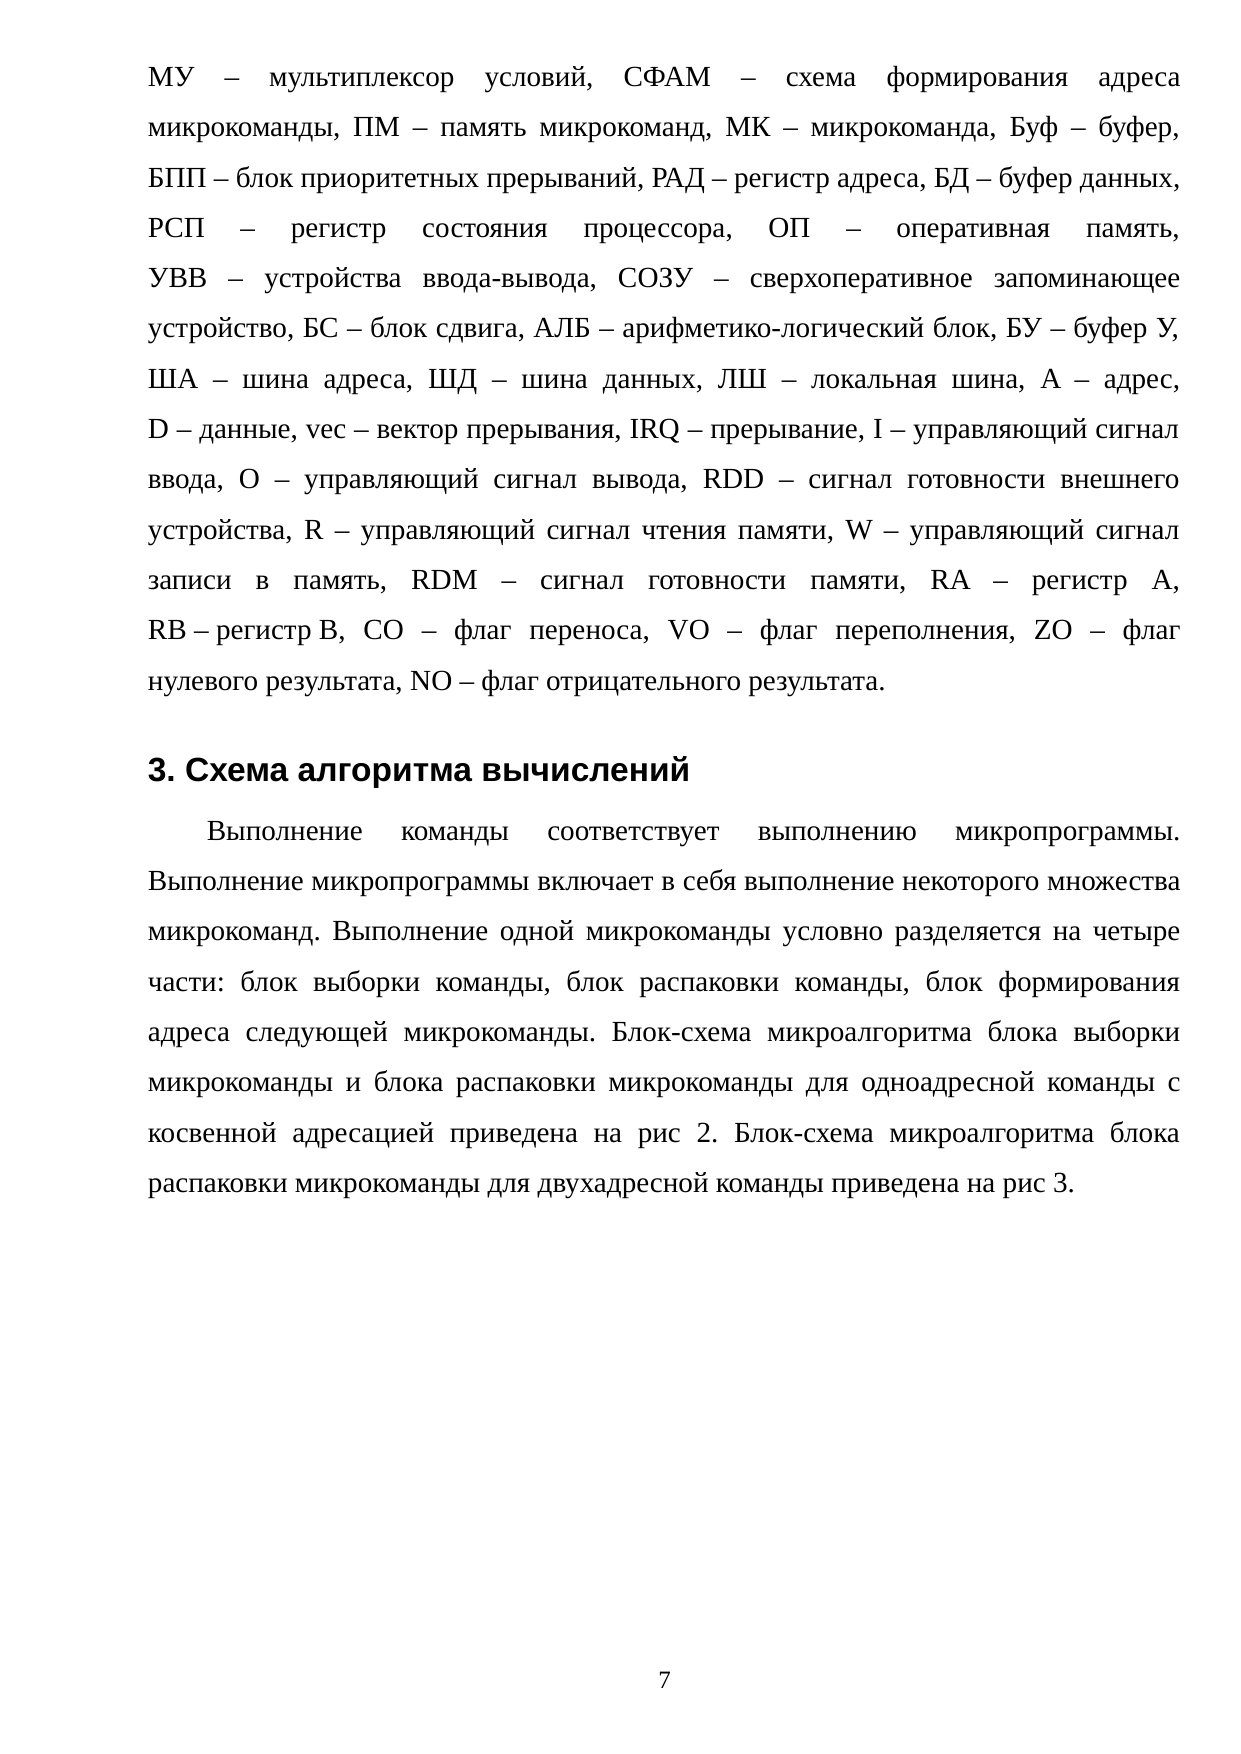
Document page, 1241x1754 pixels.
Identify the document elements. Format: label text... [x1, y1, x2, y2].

text МУ – мультиплексор условий, СФАМ – схема формирования адреса микрокоманды, ПМ – память микрокоманд, МК – микрокоманда, Буф – буфер, БПП – блок приоритетных прерываний, РАД – регистр адреса, БД – буфер данных, РСП – регистр состояния процессора, ОП – оперативная память, УВВ – устройства ввода-вывода, СОЗУ – сверхоперативное запоминающее устройство, БС – блок сдвига, АЛБ – арифметико-логический блок, БУ – буфер У, ША – шина адреса, ШД – шина данных, ЛШ – локальная шина, A – адрес, D – данные, vec – вектор прерывания, IRQ – прерывание, I – управляющий сигнал ввода, O – управляющий сигнал вывода, RDD – сигнал готовности внешнего устройства, R – управляющий сигнал чтения памяти, W – управляющий сигнал записи в память, RDM – сигнал готовности памяти, RA – регистр А, RB – регистр В, CO – флаг переноса, VO – флаг переполнения, ZO – флаг нулевого результата, NO – флаг отрицательного результата. [148, 59, 1181, 696]
subtitle 3. Схема алгоритма вычислений [148, 750, 1181, 788]
text Выполнение команды соответствует выполнению микропрограммы. Выполнение микропрограммы включает в себя выполнение некоторого множества микрокоманд. Выполнение одной микрокоманды условно разделяется на четыре части: блок выборки команды, блок распаковки команды, блок формирования адреса следующей микрокоманды. Блок-схема микроалгоритма блока выборки микрокоманды и блока распаковки микрокоманды для одноадресной команды с косвенной адресацией приведена на рис 2. Блок-схема микроалгоритма блока распаковки микрокоманды для двухадресной команды приведена на рис 3. [148, 813, 1181, 1198]
